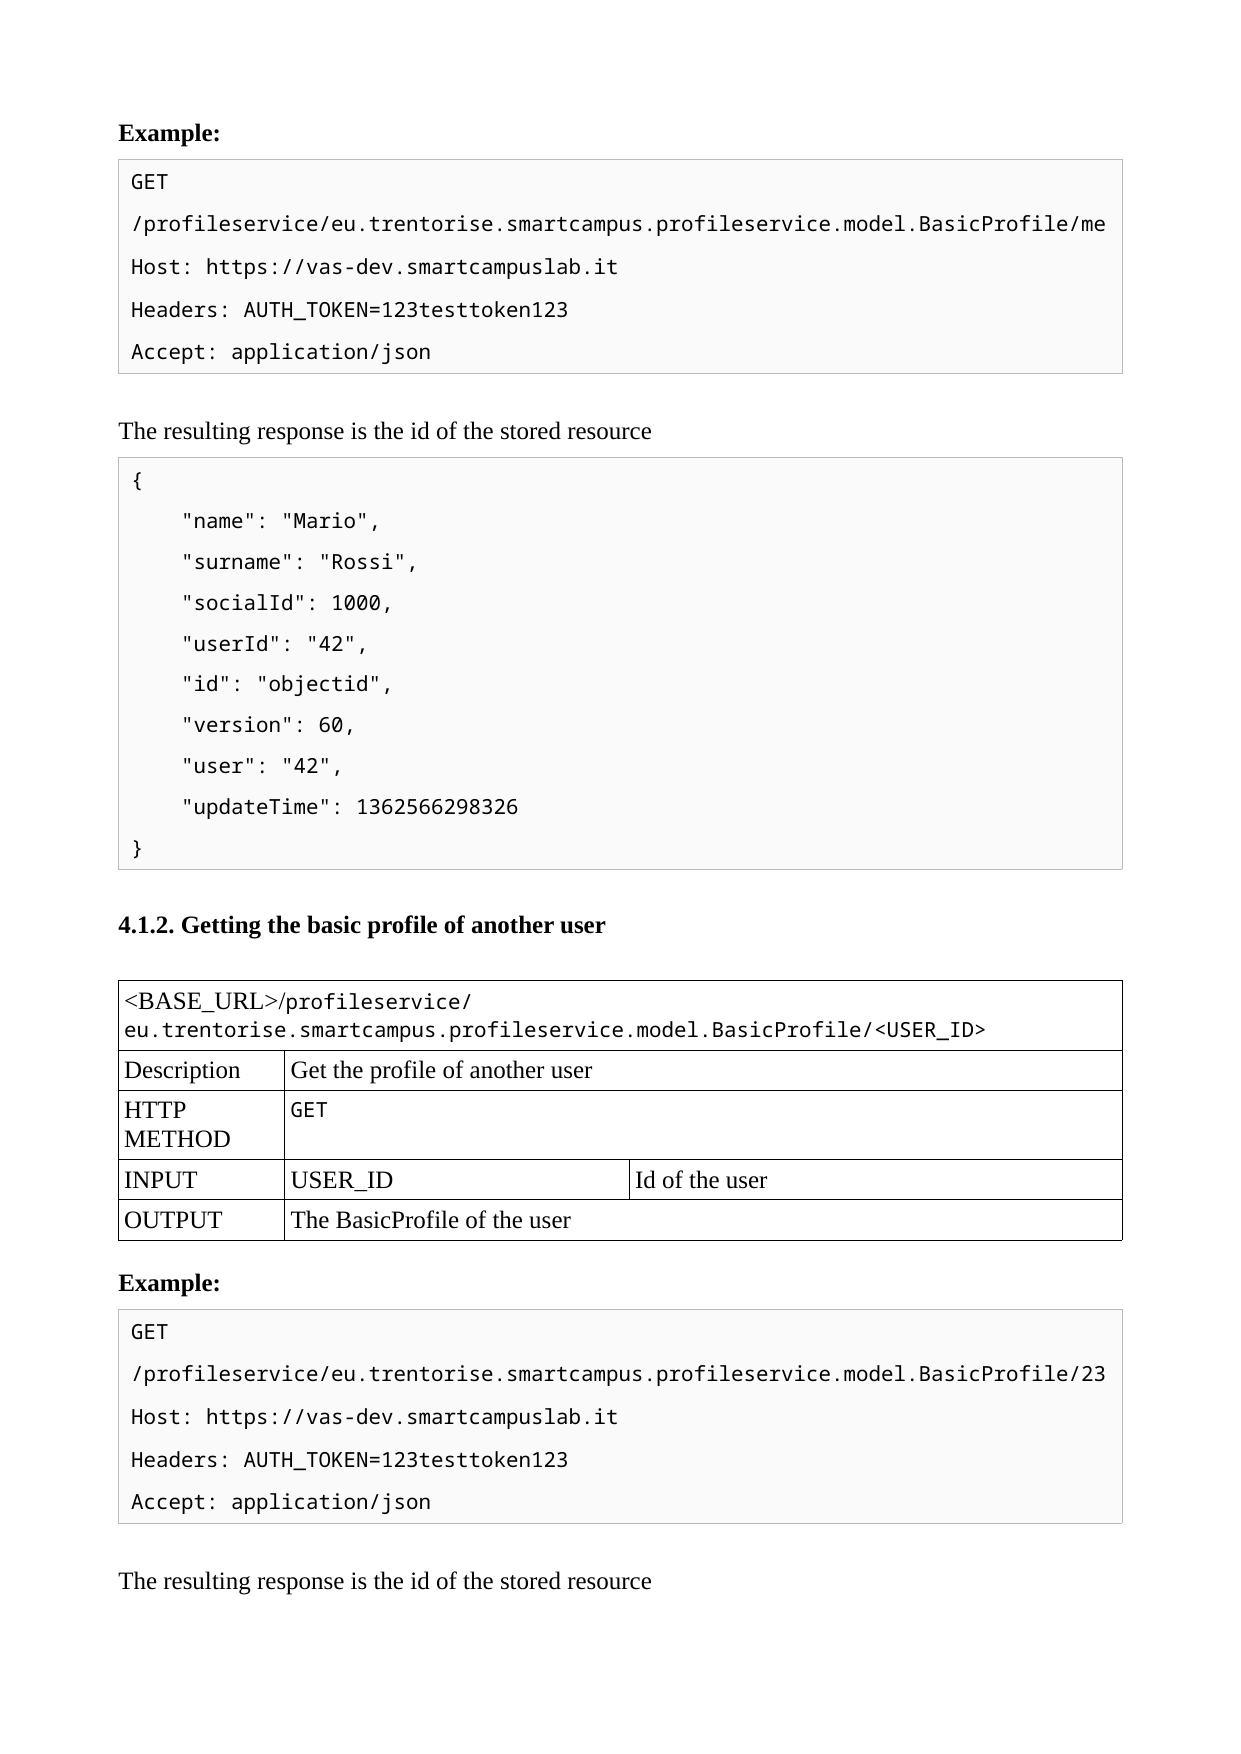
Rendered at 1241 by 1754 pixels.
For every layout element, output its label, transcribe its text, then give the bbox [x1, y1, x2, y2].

text "surname": "Rossi", [119, 539, 1122, 575]
text "id": "objectid", [119, 662, 1122, 698]
text "name": "Mario", [119, 498, 1122, 534]
text "updateTime": 1362566298326 [119, 785, 1122, 821]
table_cell GET [285, 1091, 1122, 1159]
text "user": "42", [119, 744, 1122, 780]
text The resulting response is the id of the stored resource [118, 416, 1122, 445]
text "socialId": 1000, [119, 580, 1122, 616]
table_cell INPUT [119, 1160, 284, 1199]
text Headers: AUTH_TOKEN=123testtoken123 [119, 287, 1122, 323]
table_cell Id of the user [630, 1160, 1122, 1199]
table_cell The BasicProfile of the user [285, 1200, 1122, 1239]
text GET /profileservice/eu.trentorise.smartcampus.profileservice.model.BasicProfile/me [119, 160, 1122, 238]
text { [119, 458, 1122, 493]
table_cell USER_ID [285, 1160, 629, 1199]
table_header <BASE_URL>/profileservice/eu.trentorise.smartcampus.profileservice.model.BasicProfile/<USER_ID> [119, 981, 1122, 1049]
table_cell Description [119, 1051, 284, 1090]
table_cell Get the profile of another user [285, 1051, 1122, 1090]
table_cell HTTP METHOD [119, 1091, 284, 1159]
table_cell OUTPUT [119, 1200, 284, 1239]
text "userId": "42", [119, 621, 1122, 657]
text Example: [118, 118, 1122, 147]
text Headers: AUTH_TOKEN=123testtoken123 [119, 1437, 1122, 1473]
text Example: [118, 1268, 1122, 1297]
text The resulting response is the id of the stored resource [118, 1566, 1122, 1595]
text Accept: application/json [119, 1480, 1122, 1523]
text } [119, 826, 1122, 869]
text Accept: application/json [119, 330, 1122, 373]
text Host: https://vas-dev.smartcampuslab.it [119, 1394, 1122, 1431]
text GET /profileservice/eu.trentorise.smartcampus.profileservice.model.BasicProfile/23 [119, 1310, 1122, 1388]
text "version": 60, [119, 703, 1122, 739]
text Host: https://vas-dev.smartcampuslab.it [119, 244, 1122, 281]
text 4.1.2. Getting the basic profile of another user [118, 910, 1122, 939]
